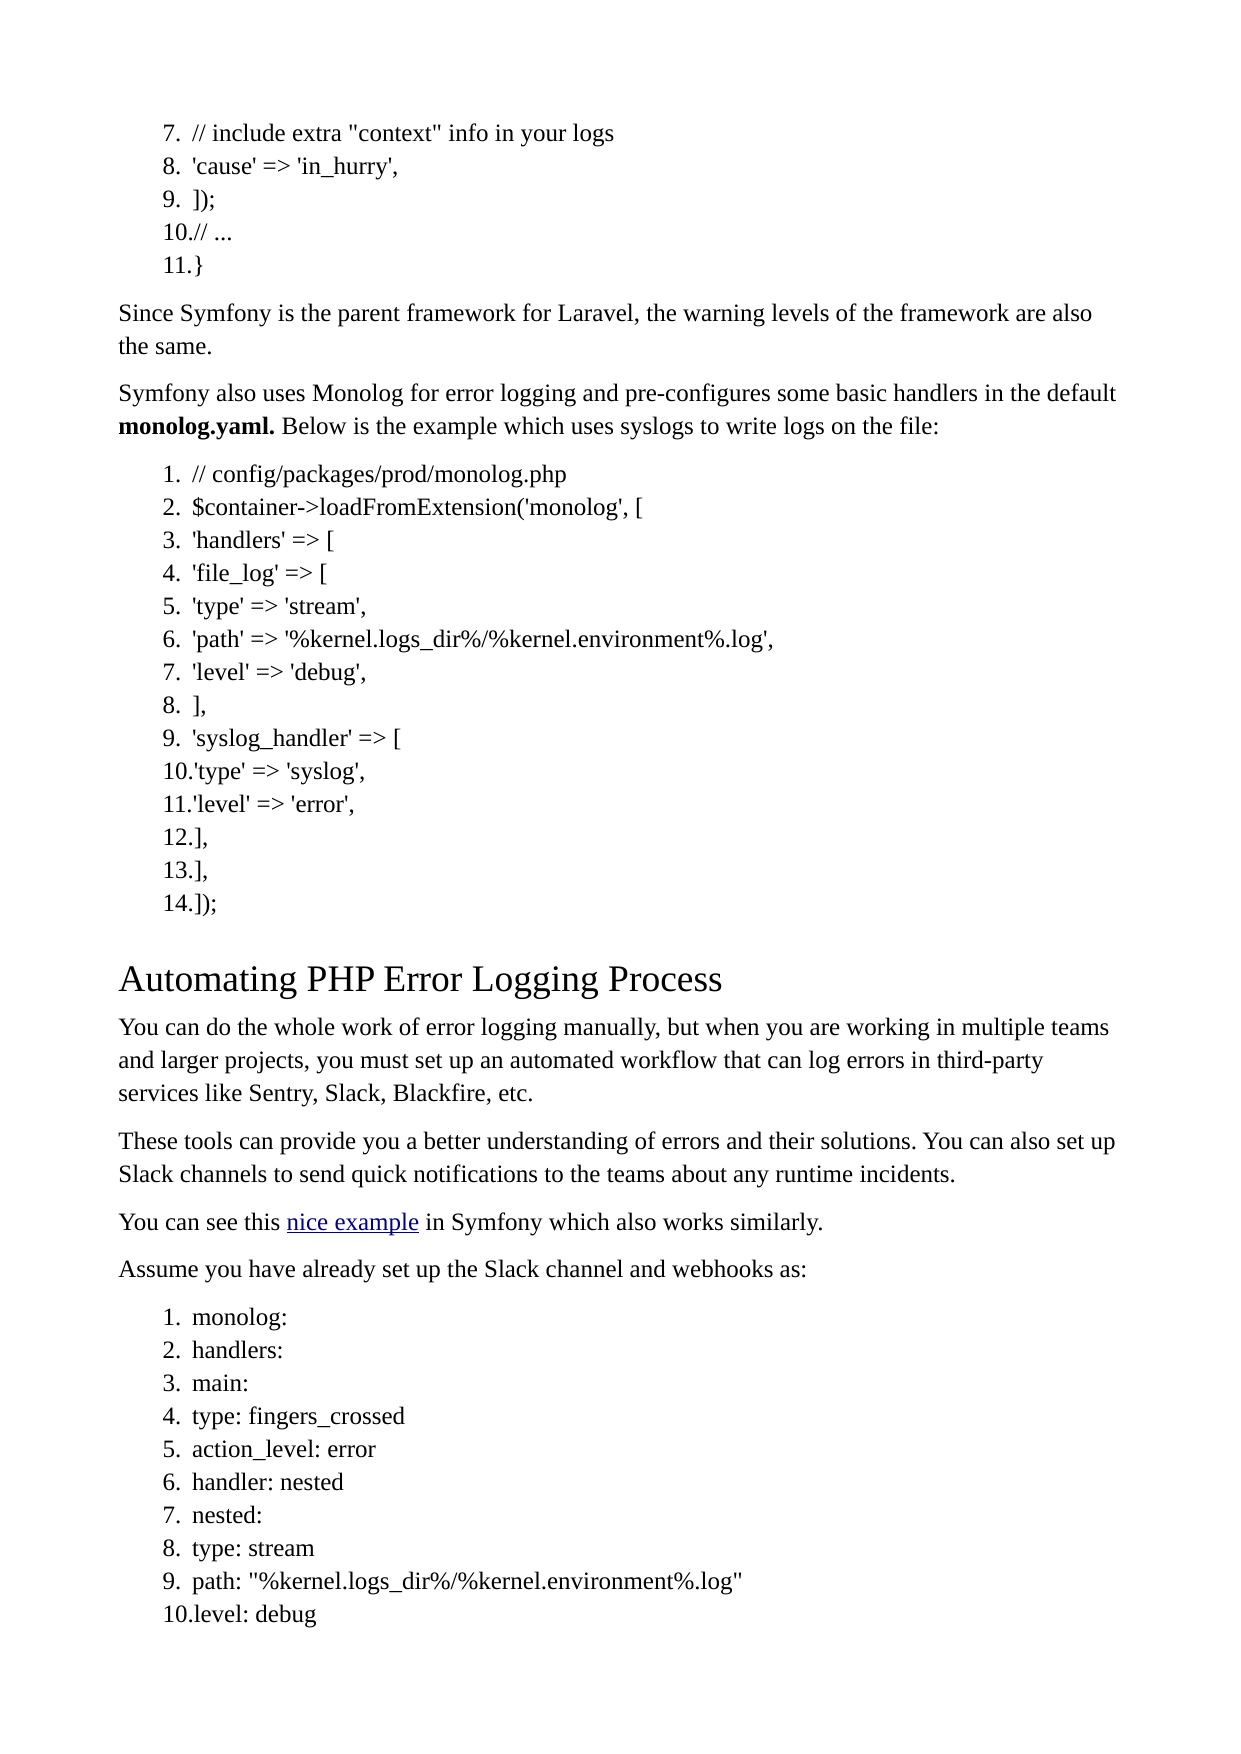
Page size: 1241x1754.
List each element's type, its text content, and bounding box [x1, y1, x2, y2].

text You can see this nice example in Symfony which also works similarly. [118, 1207, 1122, 1235]
list handlers: [162, 1335, 1122, 1364]
list handler: nested [162, 1467, 1122, 1496]
list 'syslog_handler' => [ [162, 723, 1122, 752]
list $container->loadFromExtension('monolog', [ [162, 492, 1122, 521]
list path: "%kernel.logs_dir%/%kernel.environment%.log" [162, 1566, 1122, 1595]
list 'file_log' => [ [162, 558, 1122, 587]
list nested: [162, 1500, 1122, 1529]
list action_level: error [162, 1434, 1122, 1463]
list ]); [162, 184, 1122, 213]
list } [162, 250, 1122, 279]
text These tools can provide you a better understanding of errors and their solutions. You can also set up Slack channels to send quick notifications to the teams about any runtime incidents. [118, 1126, 1122, 1188]
list 'level' => 'debug', [162, 657, 1122, 686]
text Assume you have already set up the Slack channel and webhooks as: [118, 1254, 1122, 1283]
text Symfony also uses Monolog for error logging and pre-configures some basic handlers in the default monolog.yaml. Below is the example which uses syslogs to write logs on the file: [118, 378, 1122, 440]
list level: debug [162, 1599, 1122, 1628]
list ]); [162, 888, 1122, 917]
list 'cause' => 'in_hurry', [162, 151, 1122, 180]
list 'path' => '%kernel.logs_dir%/%kernel.environment%.log', [162, 624, 1122, 653]
list 'handlers' => [ [162, 525, 1122, 554]
list main: [162, 1368, 1122, 1397]
list type: stream [162, 1533, 1122, 1562]
list // ... [162, 217, 1122, 246]
text You can do the whole work of error logging manually, but when you are working in multiple teams and larger projects, you must set up an automated workflow that can log errors in third-party services like Sentry, Slack, Blackfire, etc. [118, 1012, 1122, 1107]
list monolog: [162, 1302, 1122, 1331]
list ], [162, 855, 1122, 884]
subtitle Automating PHP Error Logging Process [118, 957, 1122, 1000]
list ], [162, 690, 1122, 719]
list 'type' => 'stream', [162, 591, 1122, 620]
list type: fingers_crossed [162, 1401, 1122, 1430]
list 'type' => 'syslog', [162, 756, 1122, 785]
list ], [162, 822, 1122, 851]
list 'level' => 'error', [162, 789, 1122, 818]
text Since Symfony is the parent framework for Laravel, the warning levels of the framework are also the same. [118, 298, 1122, 359]
list // include extra "context" info in your logs [162, 118, 1122, 147]
list // config/packages/prod/monolog.php [162, 459, 1122, 488]
